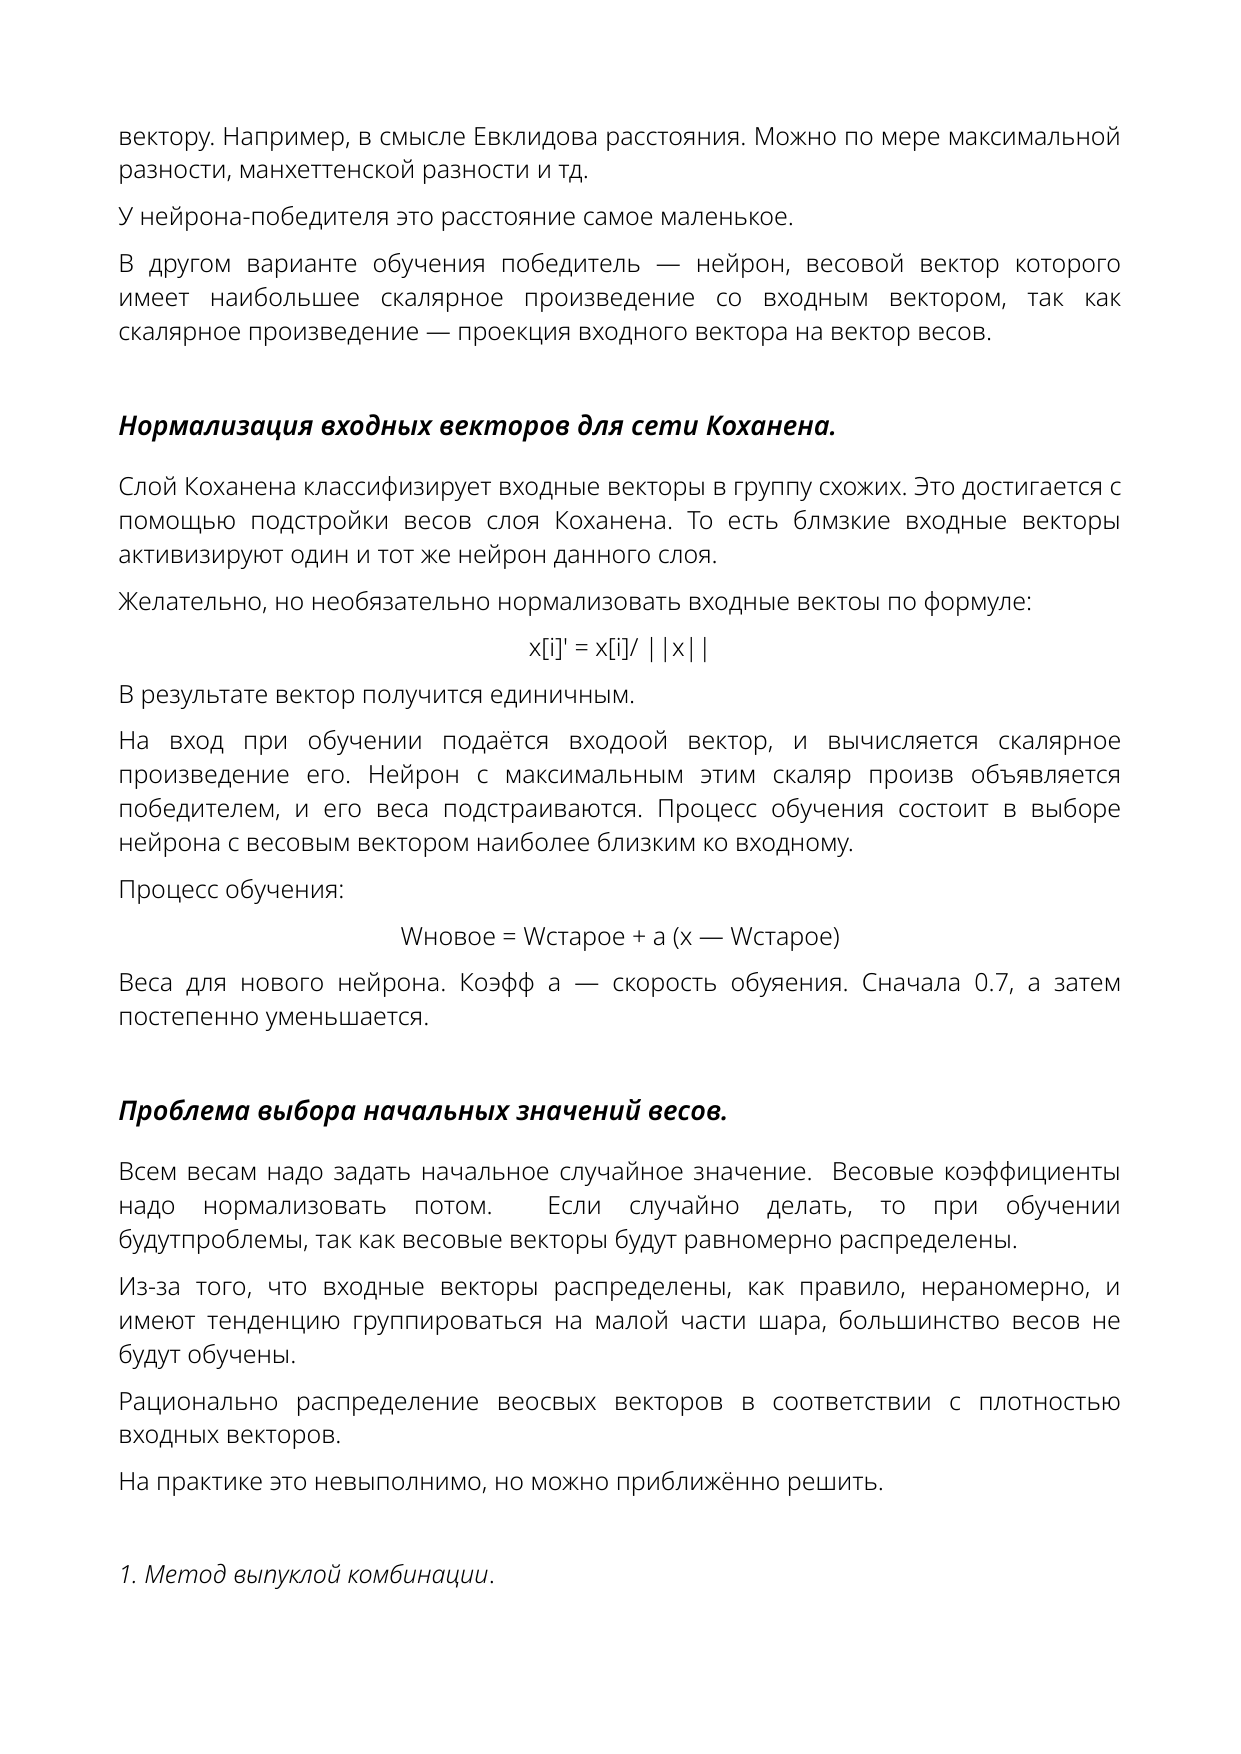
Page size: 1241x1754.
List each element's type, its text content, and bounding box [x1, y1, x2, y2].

subtitle Проблема выбора начальных значений весов. [118, 1092, 1122, 1129]
text На практике это невыполнимо, но можно приближённо решить. [118, 1464, 1122, 1498]
subtitle Нормализация входных векторов для сети Коханена. [118, 407, 1122, 443]
text На вход при обучении подаётся входоой вектор, и вычисляется скалярное произведение его. Нейрон с максимальным этим скаляр произв объявляется победителем, и его веса подстраиваются. Процесс обучения состоит в выборе нейрона с весовым вектором наиболее близким ко входному. [118, 723, 1122, 859]
text У нейрона-победителя это расстояние самое маленькое. [118, 199, 1122, 233]
text Из-за того, что входные векторы распределены, как правило, нераномерно, и имеют тенденцию группироваться на малой части шара, большинство весов не будут обучены. [118, 1268, 1122, 1371]
text В другом варианте обучения победитель — нейрон, весовой вектор которого имеет наибольшее скалярное произведение со входным вектором, так как скалярное произведение — проекция входного вектора на вектор весов. [118, 245, 1122, 347]
text Wновое = Wстарое + a (x — Wстарое) [118, 918, 1122, 952]
text Веса для нового нейрона. Коэфф a — скорость обуяения. Сначала 0.7, а затем постепенно уменьшается. [118, 965, 1122, 1033]
text Всем весам надо задать начальное случайное значение. Весовые коэффициенты надо нормализовать потом. Если случайно делать, то при обучении будутпроблемы, так как весовые векторы будут равномерно распределены. [118, 1154, 1122, 1256]
text x[i]' = x[i]/ ||x|| [118, 630, 1122, 664]
text В результате вектор получится единичным. [118, 676, 1122, 710]
text вектору. Например, в смысле Евклидова расстояния. Можно по мере максимальной разности, манхеттенской разности и тд. [118, 118, 1122, 186]
text Слой Коханена классифизирует входные векторы в группу схожих. Это достигается с помощью подстройки весов слоя Коханена. То есть блмзкие входные векторы активизируют один и тот же нейрон данного слоя. [118, 468, 1122, 571]
text Рационально распределение веосвых векторов в соответствии с плотностью входных векторов. [118, 1383, 1122, 1451]
text Желательно, но необязательно нормализовать входные вектоы по формуле: [118, 583, 1122, 617]
text Процесс обучения: [118, 872, 1122, 906]
text 1. Метод выпуклой комбинации. [118, 1557, 1122, 1591]
